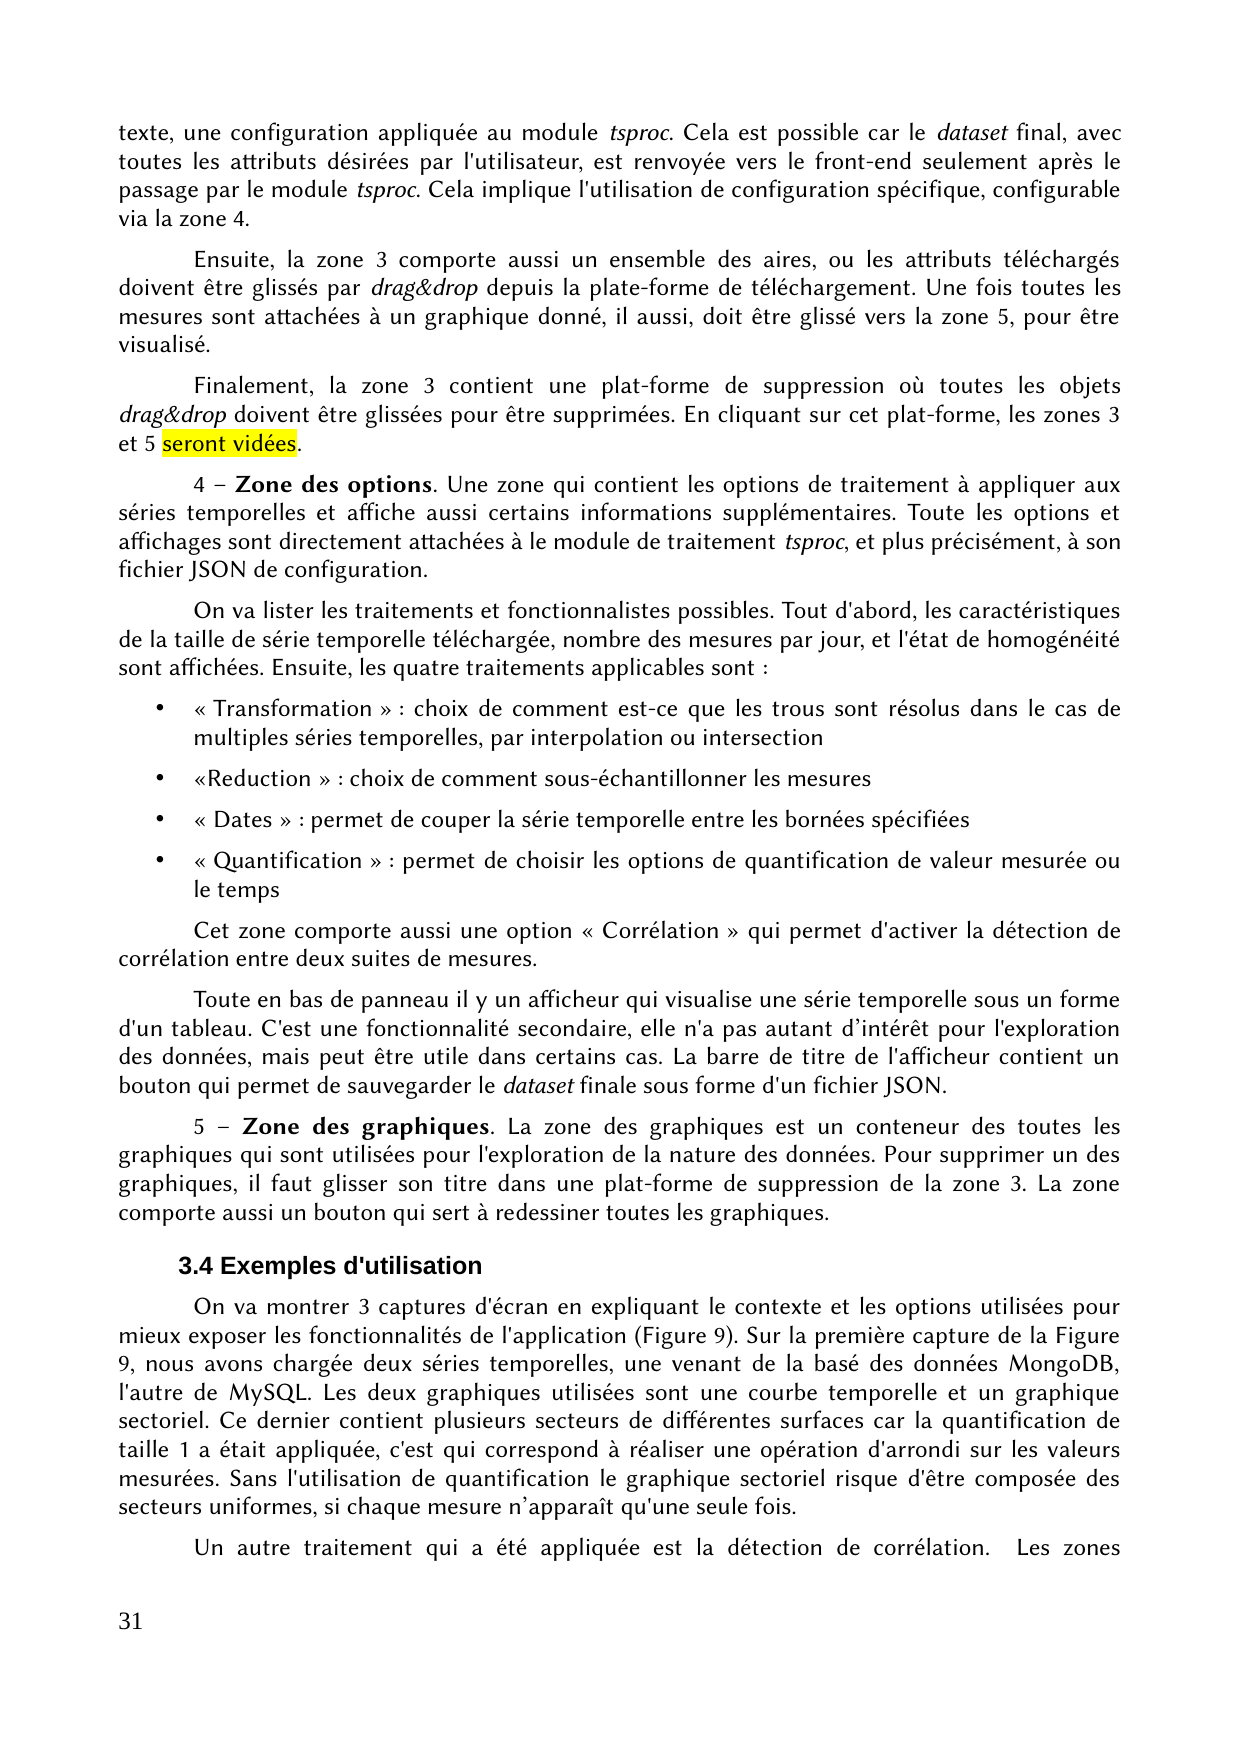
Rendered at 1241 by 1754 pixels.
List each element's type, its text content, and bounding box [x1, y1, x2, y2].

text On va lister les traitements et fonctionnalistes possibles. Tout d'abord, les caractéristiques de la taille de série temporelle téléchargée, nombre des mesures par jour, et l'état de homogénéité sont affichées. Ensuite, les quatre traitements applicables sont : [118, 596, 1122, 682]
text Finalement, la zone 3 contient une plat-forme de suppression où toutes les objets drag&drop doivent être glissées pour être supprimées. En cliquant sur cet plat-forme, les zones 3 et 5 seront vidées. [118, 371, 1122, 457]
list « Quantification » : permet de choisir les options de quantification de valeur mesurée ou le temps [156, 846, 1122, 903]
subtitle Exemples d'utilisation [118, 1251, 1122, 1280]
list « Transformation » : choix de comment est-ce que les trous sont résolus dans le cas de multiples séries temporelles, par interpolation ou intersection [156, 694, 1122, 751]
text Un autre traitement qui a été appliquée est la détection de corrélation. Les zones [118, 1533, 1122, 1562]
text Toute en bas de panneau il y un afficheur qui visualise une série temporelle sous un forme d'un tableau. C'est une fonctionnalité secondaire, elle n'a pas autant d’intérêt pour l'exploration des données, mais peut être utile dans certains cas. La barre de titre de l'afficheur contient un bouton qui permet de sauvegarder le dataset finale sous forme d'un fichier JSON. [118, 985, 1122, 1099]
text texte, une configuration appliquée au module tsproc. Cela est possible car le dataset final, avec toutes les attributs désirées par l'utilisateur, est renvoyée vers le front-end seulement après le passage par le module tsproc. Cela implique l'utilisation de configuration spécifique, configurable via la zone 4. [118, 118, 1122, 232]
text Cet zone comporte aussi une option « Corrélation » qui permet d'activer la détection de corrélation entre deux suites de mesures. [118, 916, 1122, 973]
list « Dates » : permet de couper la série temporelle entre les bornées spécifiées [156, 805, 1122, 833]
text 4 – Zone des options. Une zone qui contient les options de traitement à appliquer aux séries temporelles et affiche aussi certains informations supplémentaires. Toute les options et affichages sont directement attachées à le module de traitement tsproc, et plus précisément, à son fichier JSON de configuration. [118, 469, 1122, 584]
text Ensuite, la zone 3 comporte aussi un ensemble des aires, ou les attributs téléchargés doivent être glissés par drag&drop depuis la plate-forme de téléchargement. Une fois toutes les mesures sont attachées à un graphique donné, il aussi, doit être glissé vers la zone 5, pour être visualisé. [118, 245, 1122, 359]
list «Reduction » : choix de comment sous-échantillonner les mesures [156, 764, 1122, 792]
text 5 – Zone des graphiques. La zone des graphiques est un conteneur des toutes les graphiques qui sont utilisées pour l'exploration de la nature des données. Pour supprimer un des graphiques, il faut glisser son titre dans une plat-forme de suppression de la zone 3. La zone comporte aussi un bouton qui sert à redessiner toutes les graphiques. [118, 1112, 1122, 1226]
text On va montrer 3 captures d'écran en expliquant le contexte et les options utilisées pour mieux exposer les fonctionnalités de l'application (Figure 9). Sur la première capture de la Figure 9, nous avons chargée deux séries temporelles, une venant de la basé des données MongoDB, l'autre de MySQL. Les deux graphiques utilisées sont une courbe temporelle et un graphique sectoriel. Ce dernier contient plusieurs secteurs de différentes surfaces car la quantification de taille 1 a était appliquée, c'est qui correspond à réaliser une opération d'arrondi sur les valeurs mesurées. Sans l'utilisation de quantification le graphique sectoriel risque d'être composée des secteurs uniformes, si chaque mesure n’apparaît qu'une seule fois. [118, 1292, 1122, 1521]
